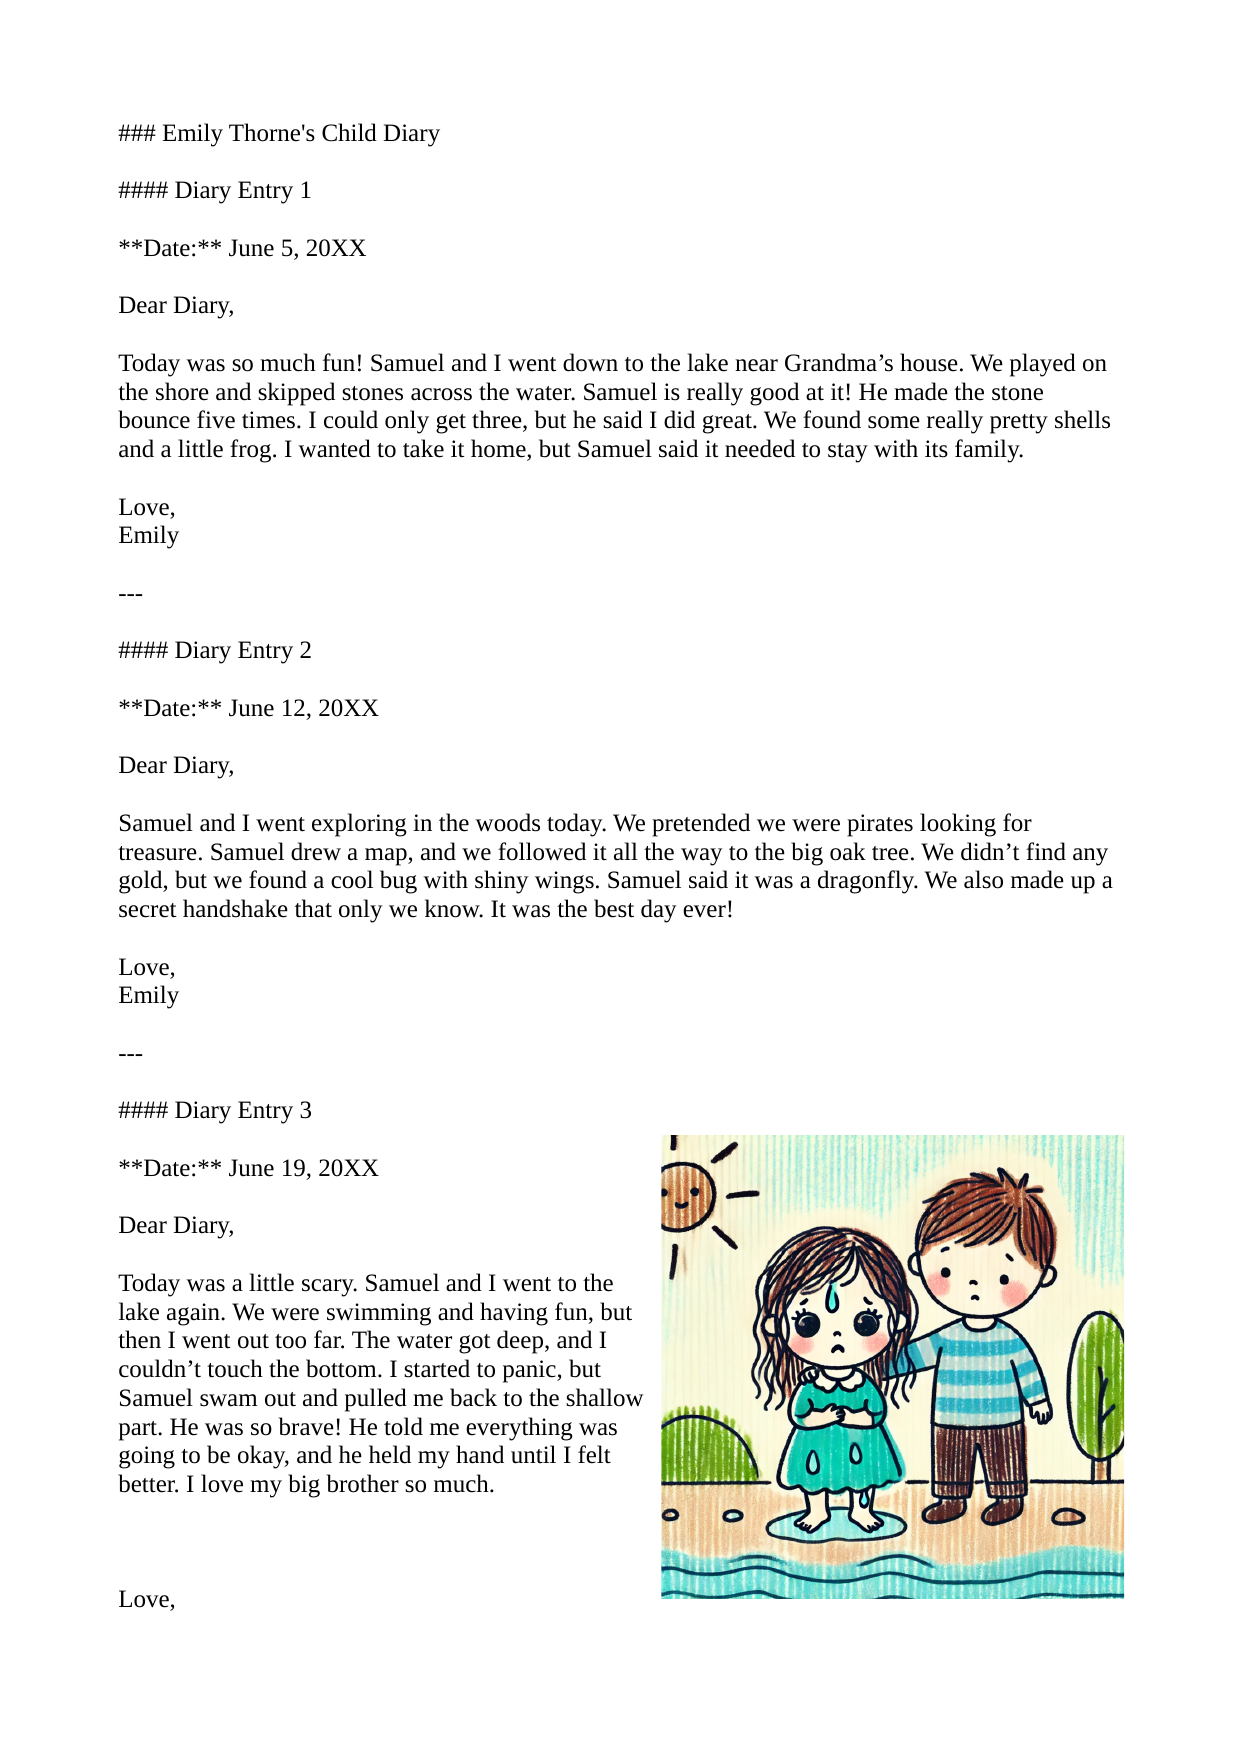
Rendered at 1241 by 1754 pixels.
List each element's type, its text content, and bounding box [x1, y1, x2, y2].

text Dear Diary, [118, 1211, 661, 1239]
text **Date:** June 19, 20XX [118, 1153, 661, 1182]
text #### Diary Entry 3 [118, 1096, 1122, 1124]
text Today was a little scary. Samuel and I went to the lake again. We were swimming and having fun, but then I went out too far. The water got deep, and I couldn’t touch the bottom. I started to panic, but Samuel swam out and pulled me back to the shallow part. He was so brave! He told me everything was going to be okay, and he held my hand until I felt better. I love my big brother so much. [118, 1268, 661, 1498]
text #### Diary Entry 1 [118, 176, 1122, 204]
text Love, [118, 1584, 1122, 1613]
text ### Emily Thorne's Child Diary [118, 118, 1122, 147]
text Emily [118, 981, 1122, 1009]
text Dear Diary, [118, 291, 1122, 319]
text --- [118, 578, 1122, 607]
text Samuel and I went exploring in the woods today. We pretended we were pirates looking for treasure. Samuel drew a map, and we followed it all the way to the big oak tree. We didn’t find any gold, but we found a cool bug with shiny wings. Samuel said it was a dragonfly. We also made up a secret handshake that only we know. It was the best day ever! [118, 808, 1122, 923]
picture [661, 1135, 1125, 1599]
text **Date:** June 12, 20XX [118, 693, 1122, 722]
text **Date:** June 5, 20XX [118, 233, 1122, 262]
text Dear Diary, [118, 751, 1122, 779]
text Love, [118, 492, 1122, 521]
text Emily [118, 521, 1122, 549]
text --- [118, 1038, 1122, 1067]
text Today was so much fun! Samuel and I went down to the lake near Grandma’s house. We played on the shore and skipped stones across the water. Samuel is really good at it! He made the stone bounce five times. I could only get three, but he said I did great. We found some really pretty shells and a little frog. I wanted to take it home, but Samuel said it needed to stay with its family. [118, 348, 1122, 463]
text Love, [118, 952, 1122, 981]
text #### Diary Entry 2 [118, 636, 1122, 664]
